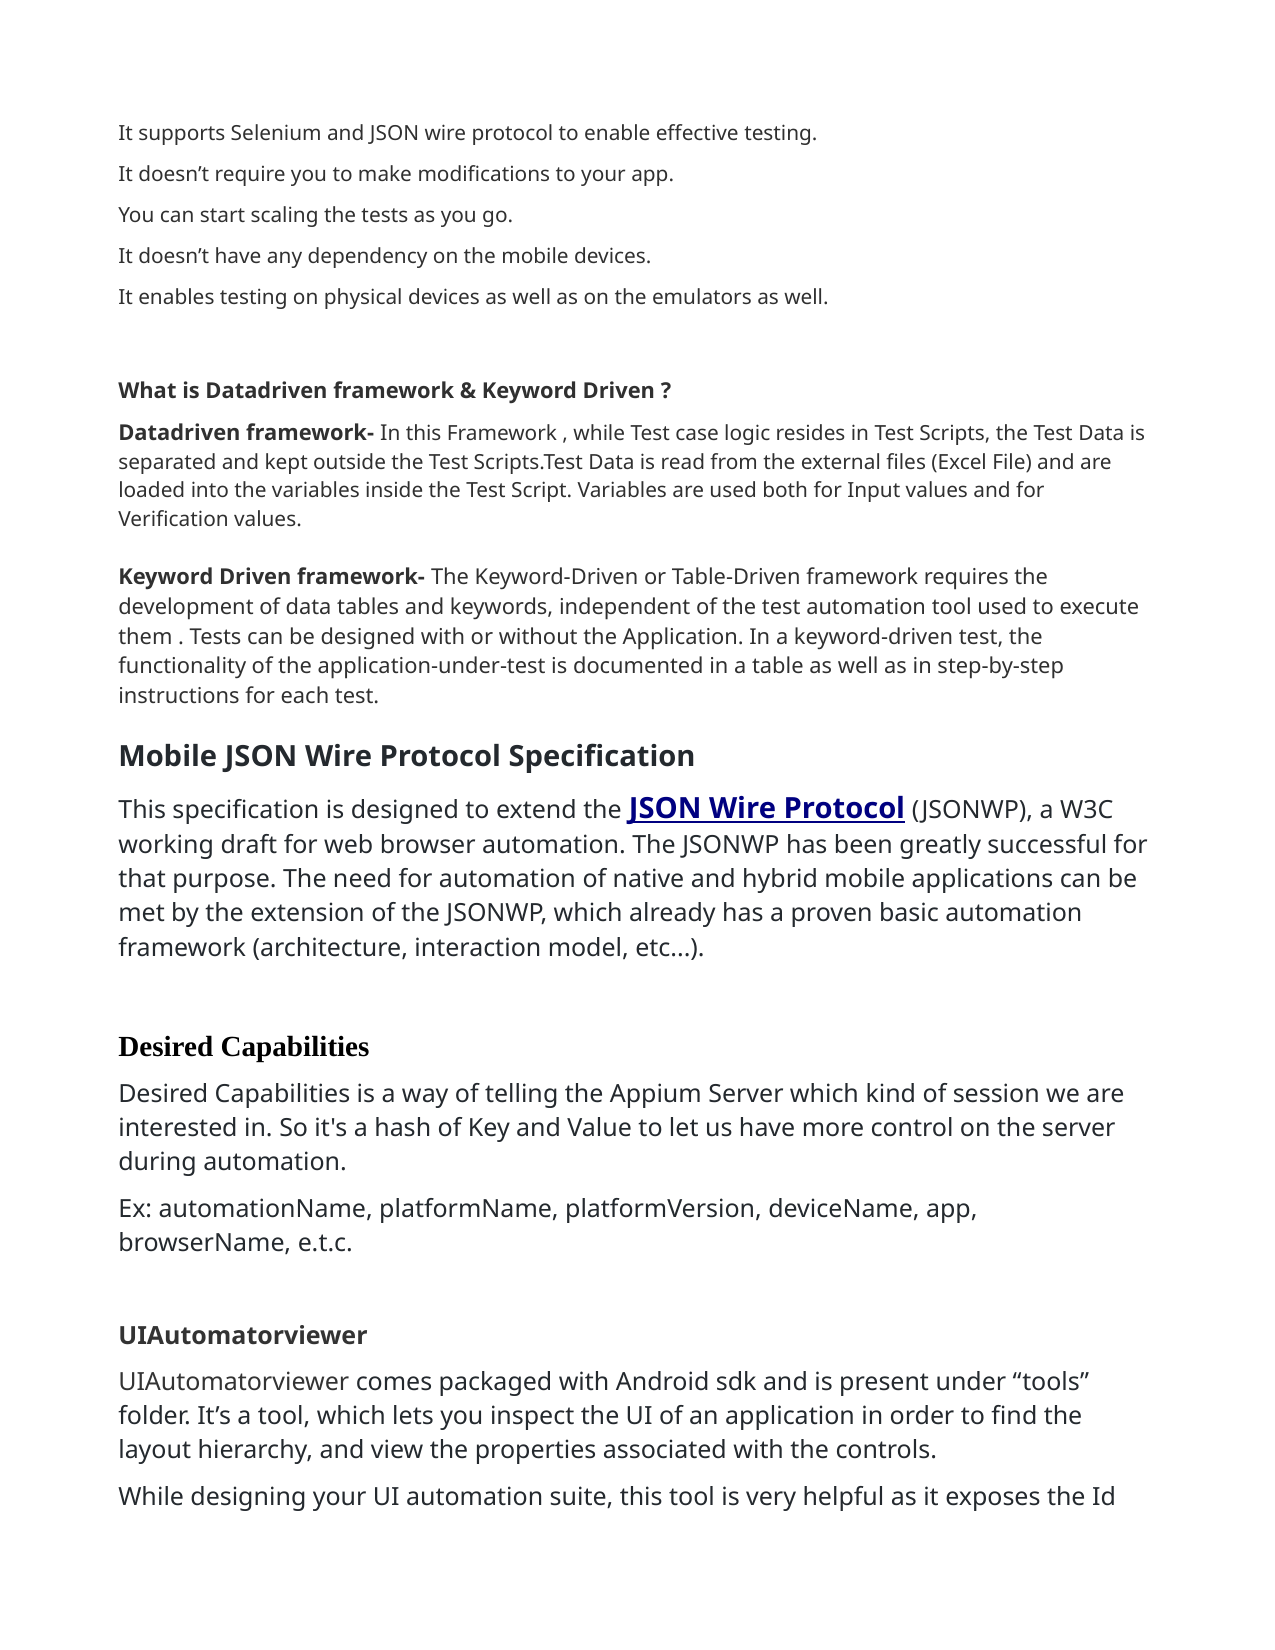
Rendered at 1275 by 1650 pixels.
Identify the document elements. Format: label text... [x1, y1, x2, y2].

text This specification is designed to extend the JSON Wire Protocol (JSONWP), a W3C working draft for web browser automation. The JSONWP has been greatly successful for that purpose. The need for automation of native and hybrid mobile applications can be met by the extension of the JSONWP, which already has a proven basic automation framework (architecture, interaction model, etc...). [118, 787, 1157, 963]
text Keyword Driven framework- The Keyword-Driven or Table-Driven framework requires the development of data tables and keywords, independent of the test automation tool used to execute them . Tests can be designed with or without the Application. In a keyword-driven test, the functionality of the application-under-test is documented in a table as well as in step-by-step instructions for each test. [118, 561, 1157, 710]
text Ex: automationName, platformName, platformVersion, deviceName, app, browserName, e.t.c. [118, 1190, 1157, 1258]
subtitle Desired Capabilities [118, 1029, 1157, 1063]
text It doesn’t have any dependency on the mobile devices. [118, 241, 1157, 269]
text UIAutomatorviewer comes packaged with Android sdk and is present under “tools” folder. It’s a tool, which lets you inspect the UI of an application in order to find the layout hierarchy, and view the properties associated with the controls. [118, 1364, 1157, 1466]
text You can start scaling the tests as you go. [118, 200, 1157, 228]
text Datadriven framework- In this Framework , while Test case logic resides in Test Scripts, the Test Data is separated and kept outside the Test Scripts.Test Data is read from the external files (Excel File) and are loaded into the variables inside the Test Script. Variables are used both for Input values and for Verification values. [118, 417, 1157, 532]
text While designing your UI automation suite, this tool is very helpful as it exposes the Id [118, 1479, 1157, 1513]
text Desired Capabilities is a way of telling the Appium Server which kind of session we are interested in. So it's a hash of Key and Value to let us have more control on the server during automation. [118, 1076, 1157, 1178]
text What is Datadriven framework & Keyword Driven ? [118, 375, 1157, 405]
text It supports Selenium and JSON wire protocol to enable effective testing. [118, 118, 1157, 147]
subtitle Mobile JSON Wire Protocol Specification [118, 735, 1157, 775]
text UIAutomatorviewer [118, 1317, 1157, 1351]
text It enables testing on physical devices as well as on the emulators as well. [118, 282, 1157, 310]
text It doesn’t require you to make modifications to your app. [118, 159, 1157, 187]
